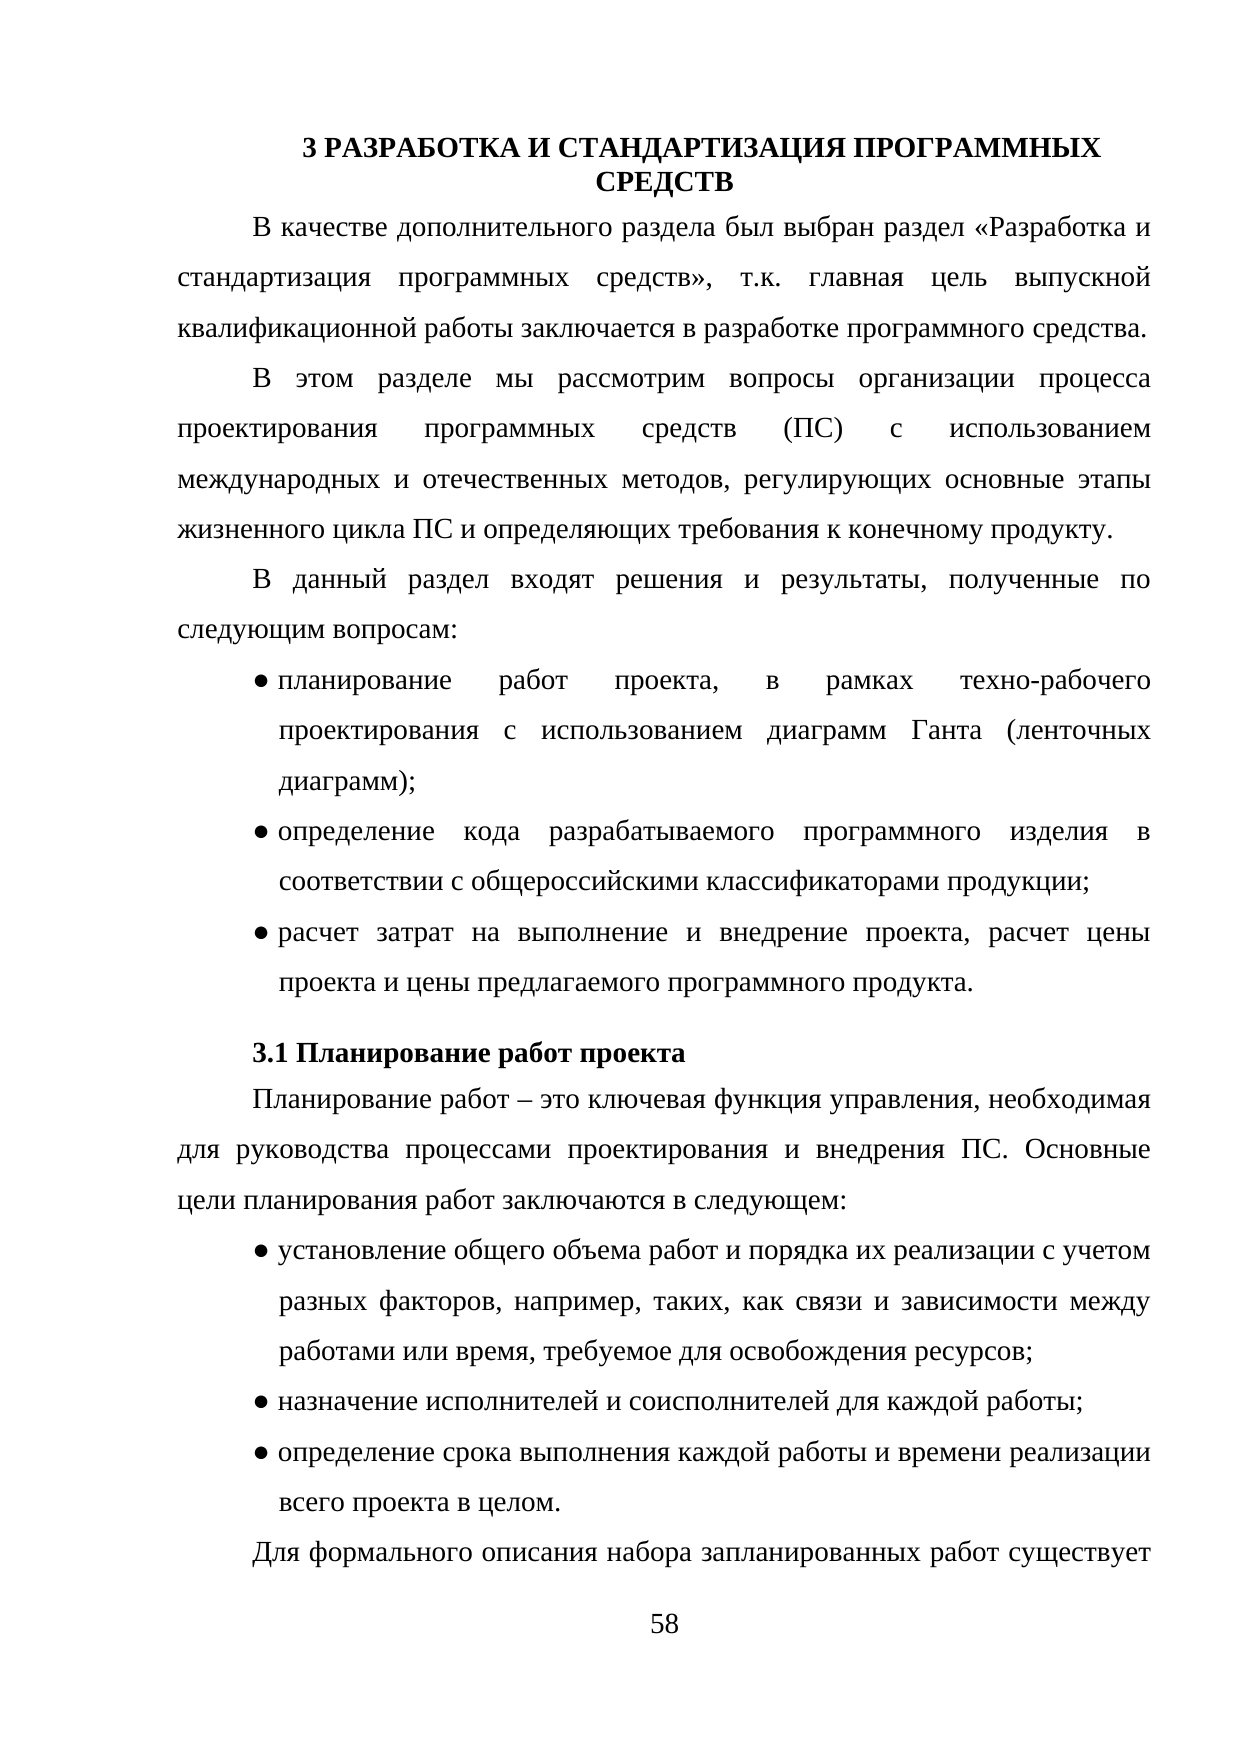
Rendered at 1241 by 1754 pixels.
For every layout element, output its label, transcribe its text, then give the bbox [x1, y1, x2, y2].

list установление общего объема работ и порядка их реализации с учетом разных факторов, например, таких, как связи и зависимости между работами или время, требуемое для освобождения ресурсов; [252, 1232, 1152, 1367]
list назначение исполнителей и соисполнителей для каждой работы; [252, 1383, 1152, 1417]
subtitle РАЗРАБОТКА И СТАНДАРТИЗАЦИЯ ПРОГРАММНЫХ СРЕДСТВ [177, 130, 1152, 197]
text В этом разделе мы рассмотрим вопросы организации процесса проектирования программных средств (ПС) с использованием международных и отечественных методов, регулирующих основные этапы жизненного цикла ПС и определяющих требования к конечному продукту. [177, 360, 1152, 544]
text Планирование работ – это ключевая функция управления, необходимая для руководства процессами проектирования и внедрения ПС. Основные цели планирования работ заключаются в следующем: [177, 1081, 1152, 1216]
list определение срока выполнения каждой работы и времени реализации всего проекта в целом. [252, 1434, 1152, 1518]
list расчет затрат на выполнение и внедрение проекта, расчет цены проекта и цены предлагаемого программного продукта. [252, 914, 1152, 998]
text Для формального описания набора запланированных работ существует [177, 1534, 1152, 1568]
subtitle Планирование работ проекта [177, 1035, 1152, 1069]
text В данный раздел входят решения и результаты, полученные по следующим вопросам: [177, 561, 1152, 645]
text В качестве дополнительного раздела был выбран раздел «Разработка и стандартизация программных средств», т.к. главная цель выпускной квалификационной работы заключается в разработке программного средства. [177, 209, 1152, 343]
list планирование работ проекта, в рамках техно-рабочего проектирования с использованием диаграмм Ганта (ленточных диаграмм); [252, 662, 1152, 796]
list определение кода разрабатываемого программного изделия в соответствии с общероссийскими классификаторами продукции; [252, 813, 1152, 897]
